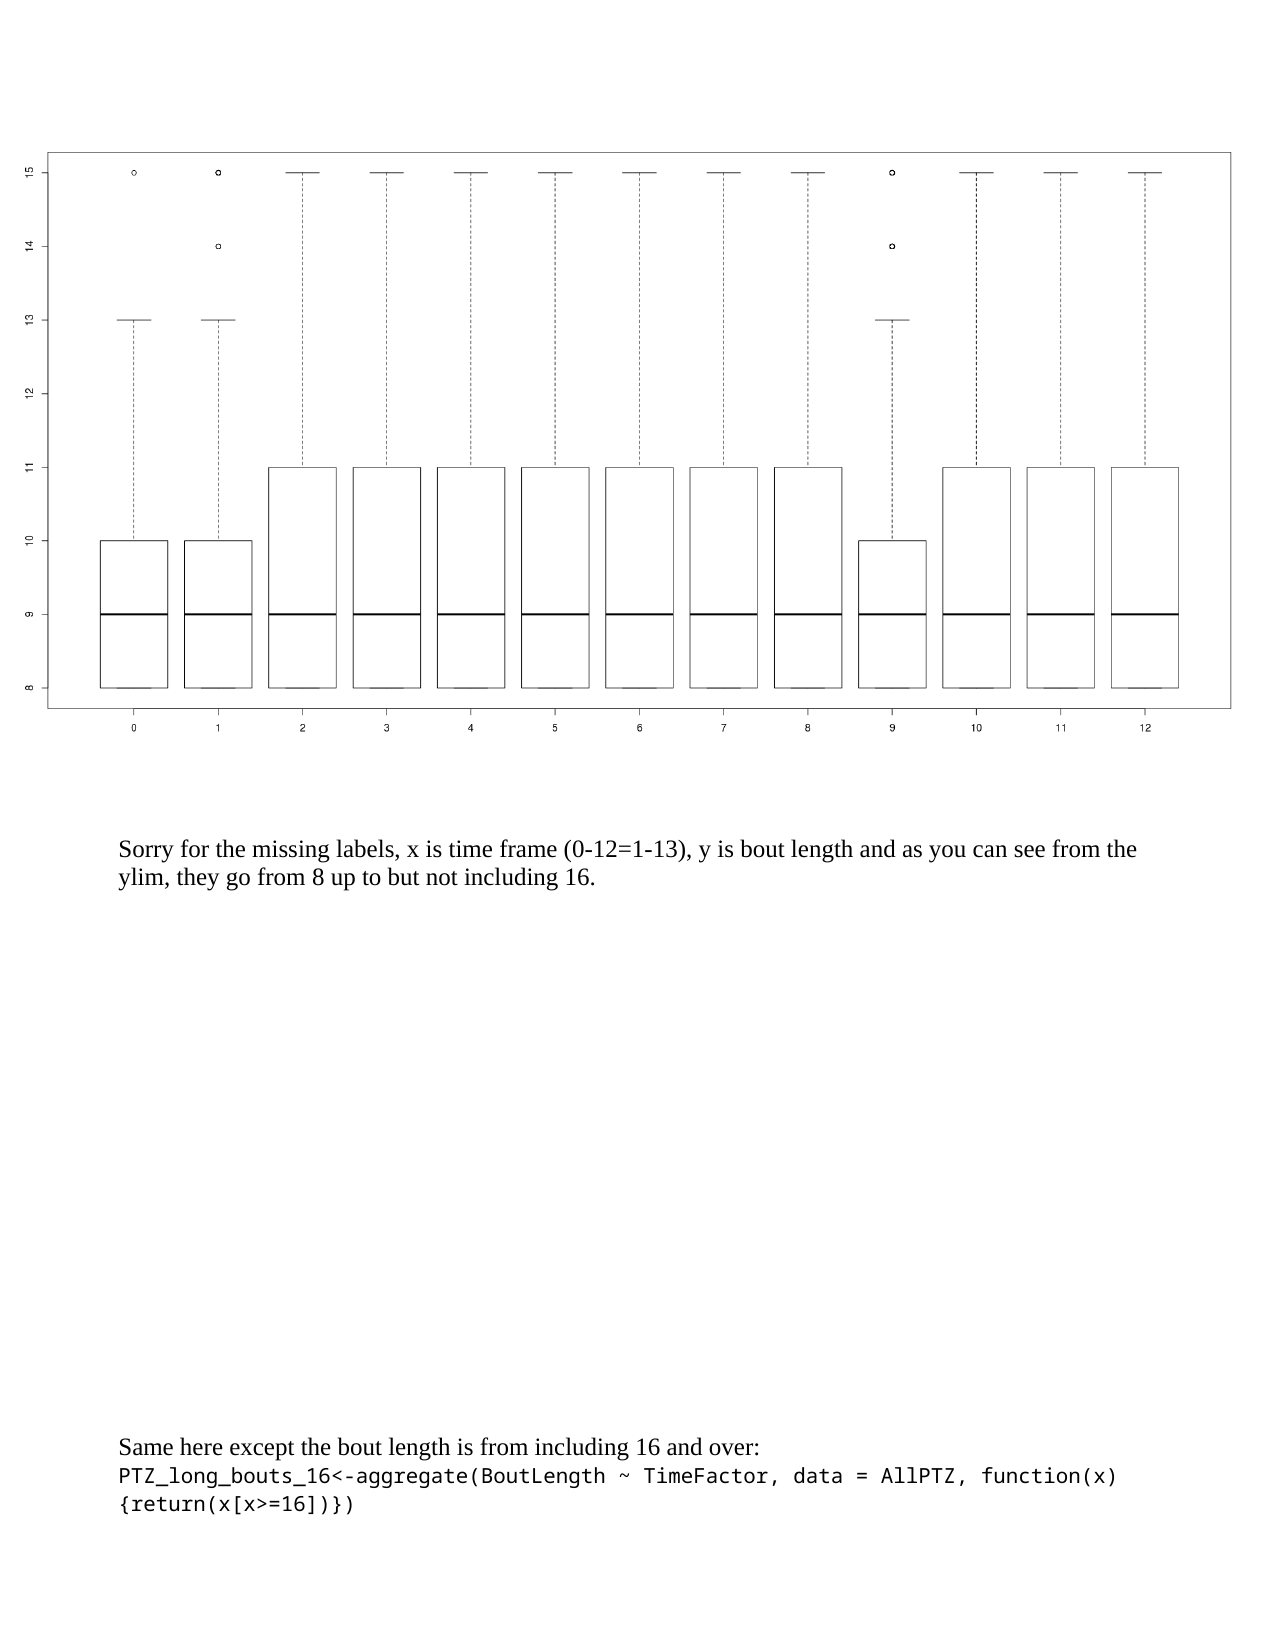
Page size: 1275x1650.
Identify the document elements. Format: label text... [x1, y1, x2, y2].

text PTZ_long_bouts_16<-aggregate(BoutLength ~ TimeFactor, data = AllPTZ, function(x){return(x[x>=16])}) [118, 1461, 1157, 1518]
text Sorry for the missing labels, x is time frame (0-12=1-13), y is bout length and as you can see from the ylim, they go from 8 up to but not including 16. [118, 834, 1157, 891]
text Same here except the bout length is from including 16 and over: [118, 1432, 1157, 1461]
picture [0, 118, 1242, 749]
